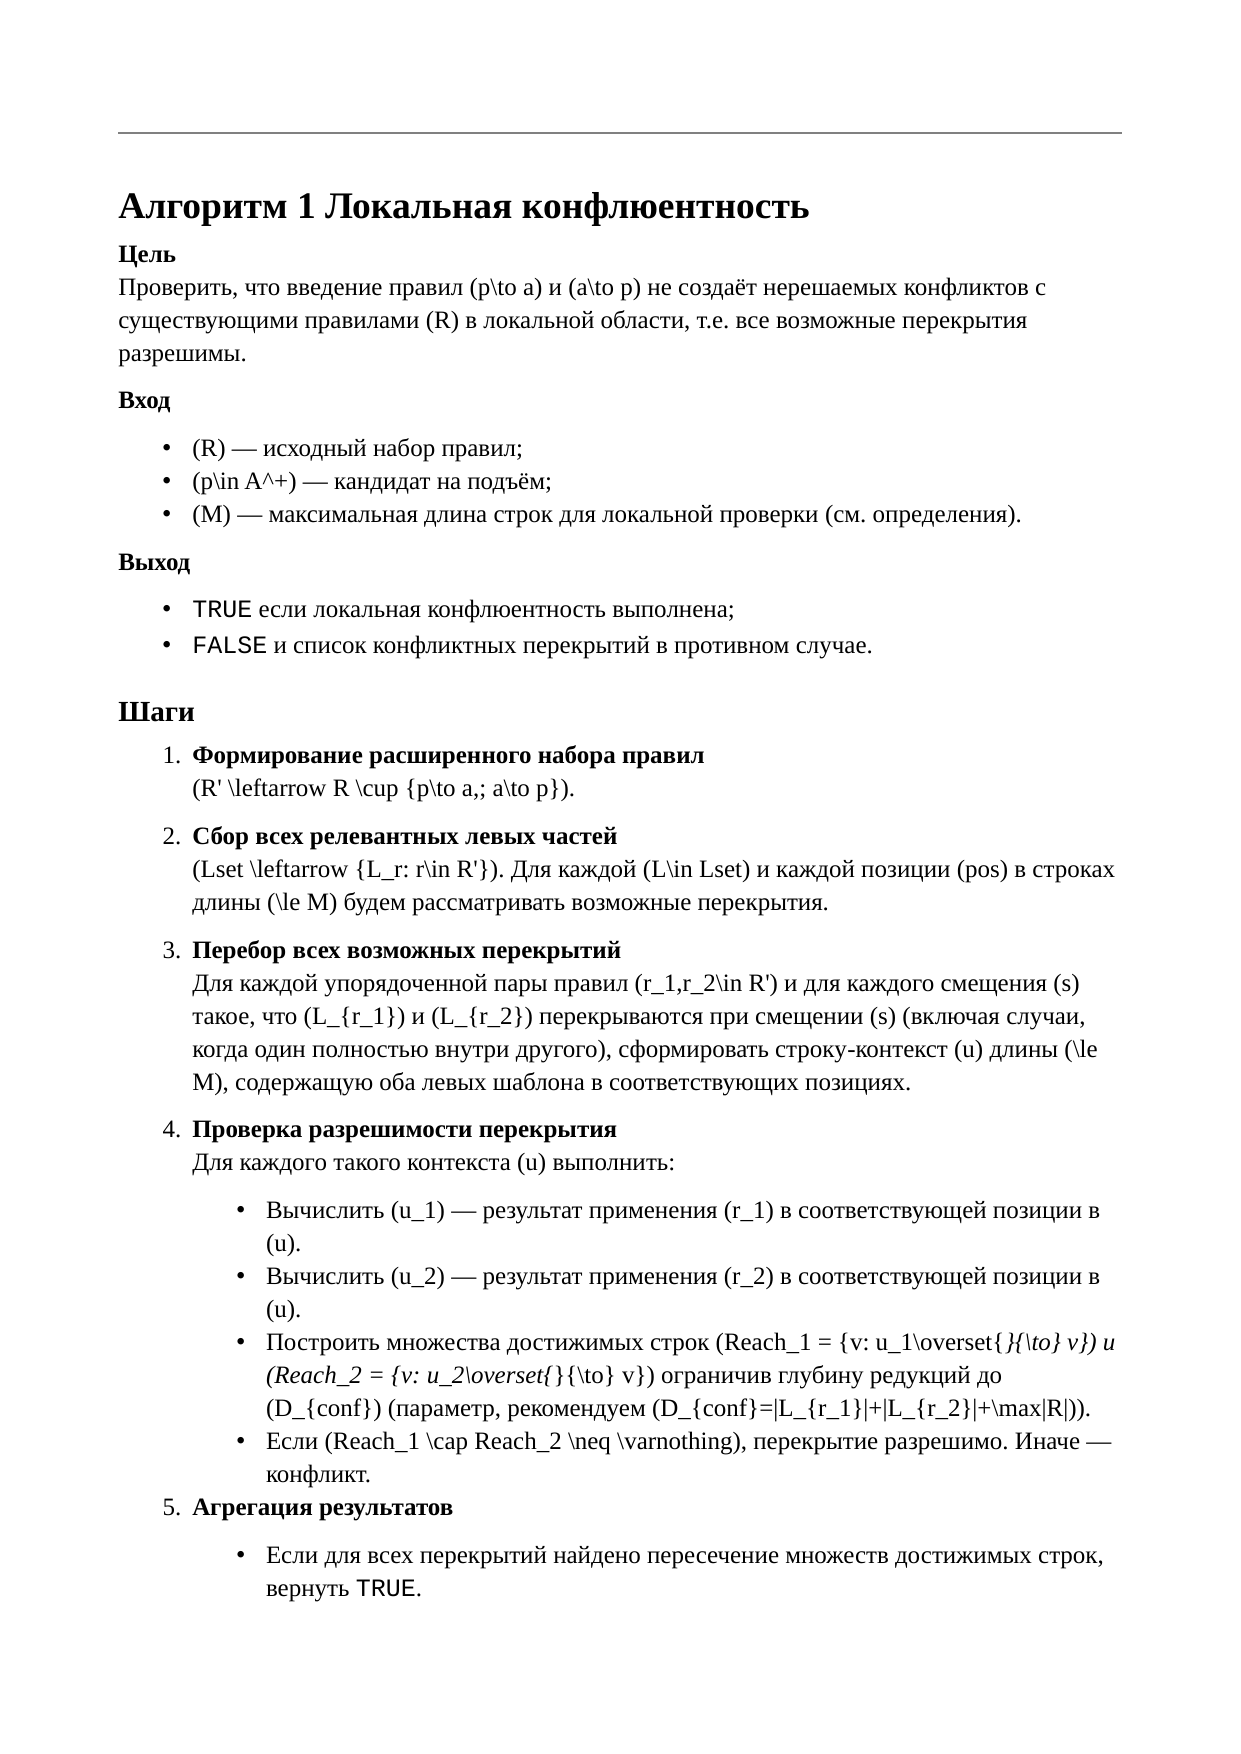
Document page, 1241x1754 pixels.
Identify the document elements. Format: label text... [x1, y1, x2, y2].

list Если (Reach_1 \cap Reach_2 \neq \varnothing), перекрытие разрешимо. Иначе — конфликт. [236, 1426, 1122, 1488]
list Если для всех перекрытий найдено пересечение множеств достижимых строк, вернуть TRUE. [236, 1540, 1122, 1604]
subtitle Шаги [118, 694, 1122, 728]
list (R) — исходный набор правил; [162, 433, 1122, 462]
list Агрегация результатов [162, 1492, 1122, 1521]
list Формирование расширенного набора правил (R' \leftarrow R \cup {p\to a,; a\to p}). [162, 740, 1122, 802]
subtitle Алгоритм 1 Локальная конфлюентность [118, 183, 1122, 226]
list (M) — максимальная длина строк для локальной проверки (см. определения). [162, 499, 1122, 528]
text Выход [118, 547, 1122, 576]
list (p\in A^+) — кандидат на подъём; [162, 466, 1122, 495]
list TRUE если локальная конфлюентность выполнена; [162, 594, 1122, 625]
list Перебор всех возможных перекрытий Для каждой упорядоченной пары правил (r_1,r_2\in R') и для каждого смещения (s) такое, что (L_{r_1}) и (L_{r_2}) перекрываются при смещении (s) (включая случаи, когда один полностью внутри другого), сформировать строку‑контекст (u) длины (\le M), содержащую оба левых шаблона в соответствующих позициях. [162, 935, 1122, 1096]
text Вход [118, 386, 1122, 414]
list FALSE и список конфликтных перекрытий в противном случае. [162, 630, 1122, 661]
list Вычислить (u_2) — результат применения (r_2) в соответствующей позиции в (u). [236, 1261, 1122, 1323]
text Цель Проверить, что введение правил (p\to a) и (a\to p) не создаёт нерешаемых конфликтов с существующими правилами (R) в локальной области, т.е. все возможные перекрытия разрешимы. [118, 239, 1122, 367]
list Сбор всех релевантных левых частей (Lset \leftarrow {L_r: r\in R'}). Для каждой (L\in Lset) и каждой позиции (pos) в строках длины (\le M) будем рассматривать возможные перекрытия. [162, 821, 1122, 916]
list Построить множества достижимых строк (Reach_1 = {v: u_1\overset{}{\to} v}) и (Reach_2 = {v: u_2\overset{}{\to} v}) ограничив глубину редукций до (D_{conf}) (параметр, рекомендуем (D_{conf}=|L_{r_1}|+|L_{r_2}|+\max|R|)). [236, 1327, 1122, 1422]
list Проверка разрешимости перекрытия Для каждого такого контекста (u) выполнить: [162, 1114, 1122, 1176]
list Вычислить (u_1) — результат применения (r_1) в соответствующей позиции в (u). [236, 1195, 1122, 1257]
